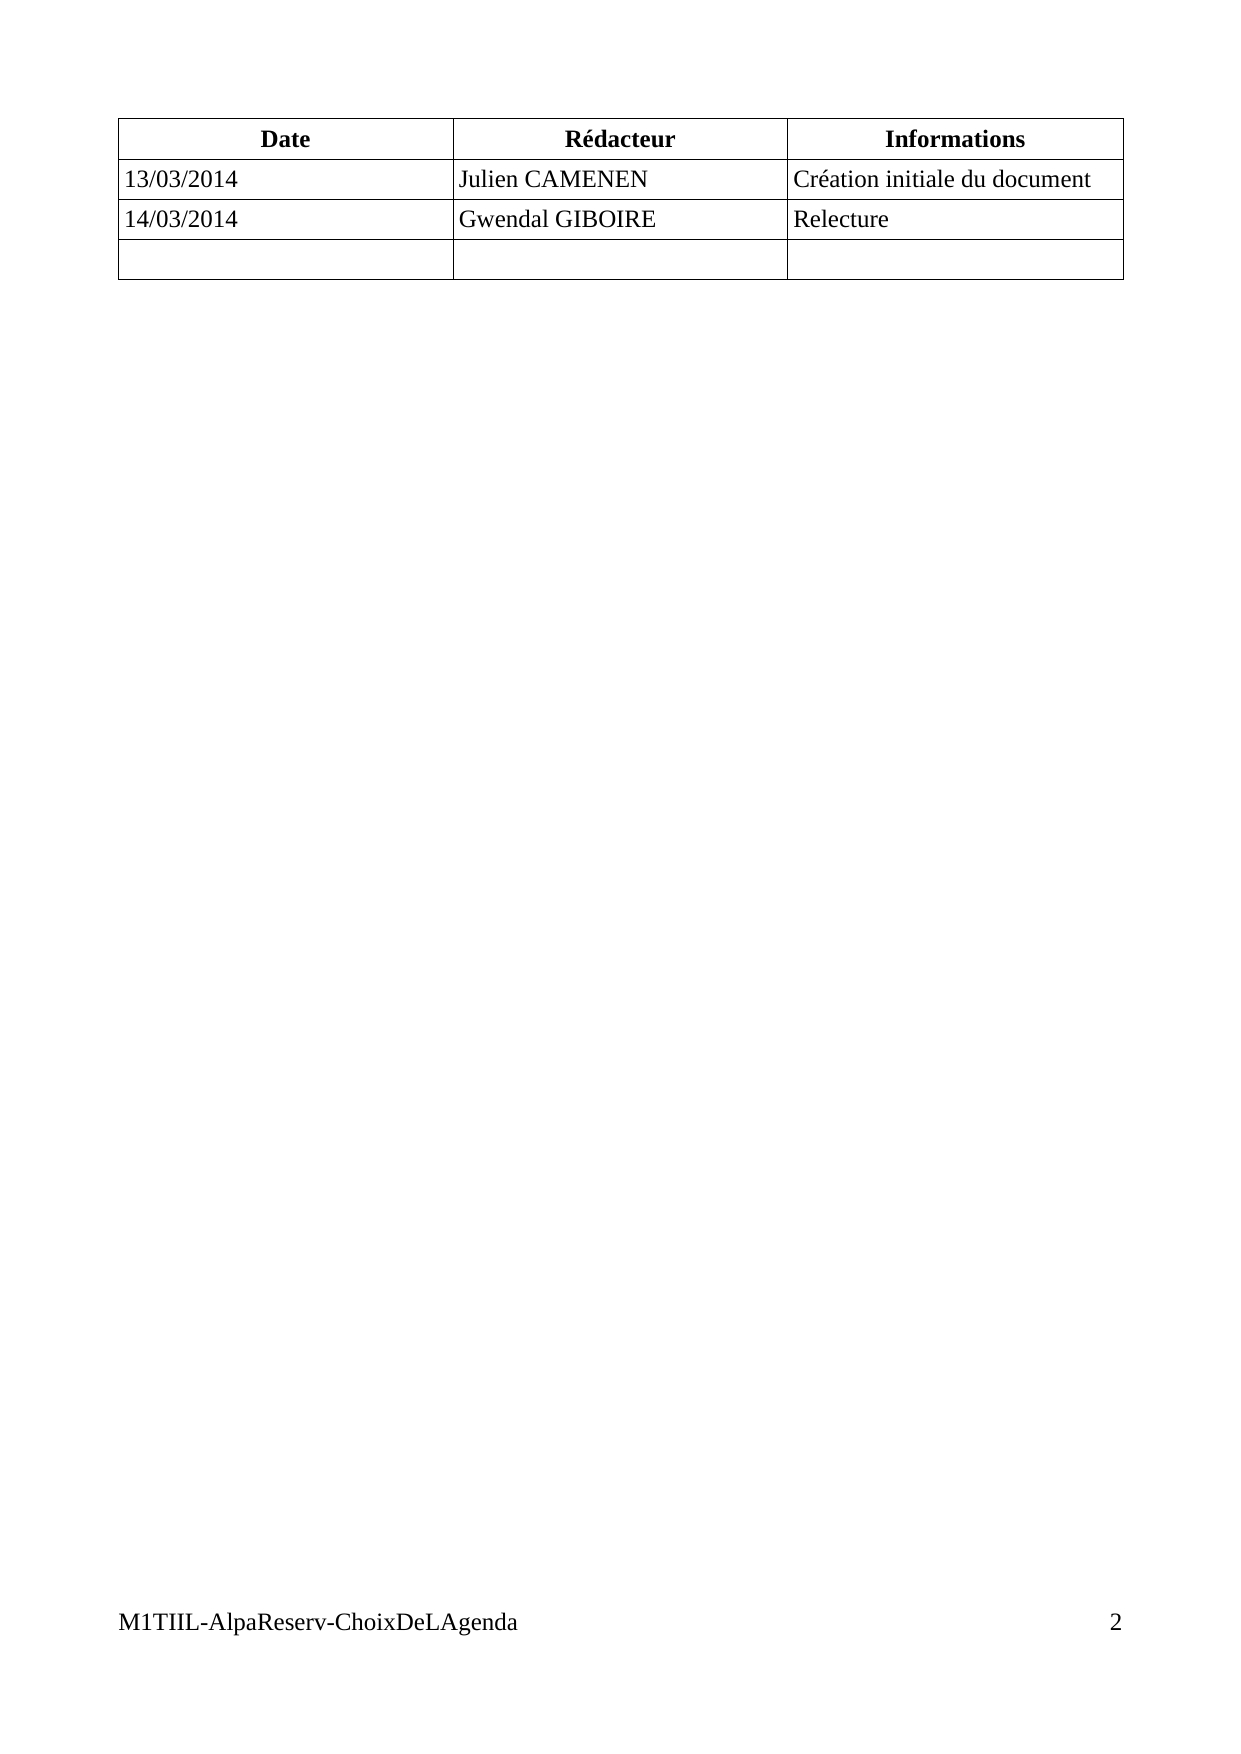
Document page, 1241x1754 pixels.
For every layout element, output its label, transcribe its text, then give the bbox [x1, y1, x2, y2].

table_header Informations [788, 119, 1123, 158]
table_header Rédacteur [454, 119, 787, 158]
table_cell Relecture [788, 200, 1123, 239]
table_cell 14/03/2014 [119, 200, 453, 239]
table_header Date [119, 119, 453, 158]
table_cell Julien CAMENEN [454, 160, 787, 199]
table_cell 13/03/2014 [119, 160, 453, 199]
table_cell [454, 240, 787, 279]
table_cell Création initiale du document [788, 160, 1123, 199]
table_cell [788, 240, 1123, 279]
table_cell Gwendal GIBOIRE [454, 200, 787, 239]
table_cell [119, 240, 453, 279]
